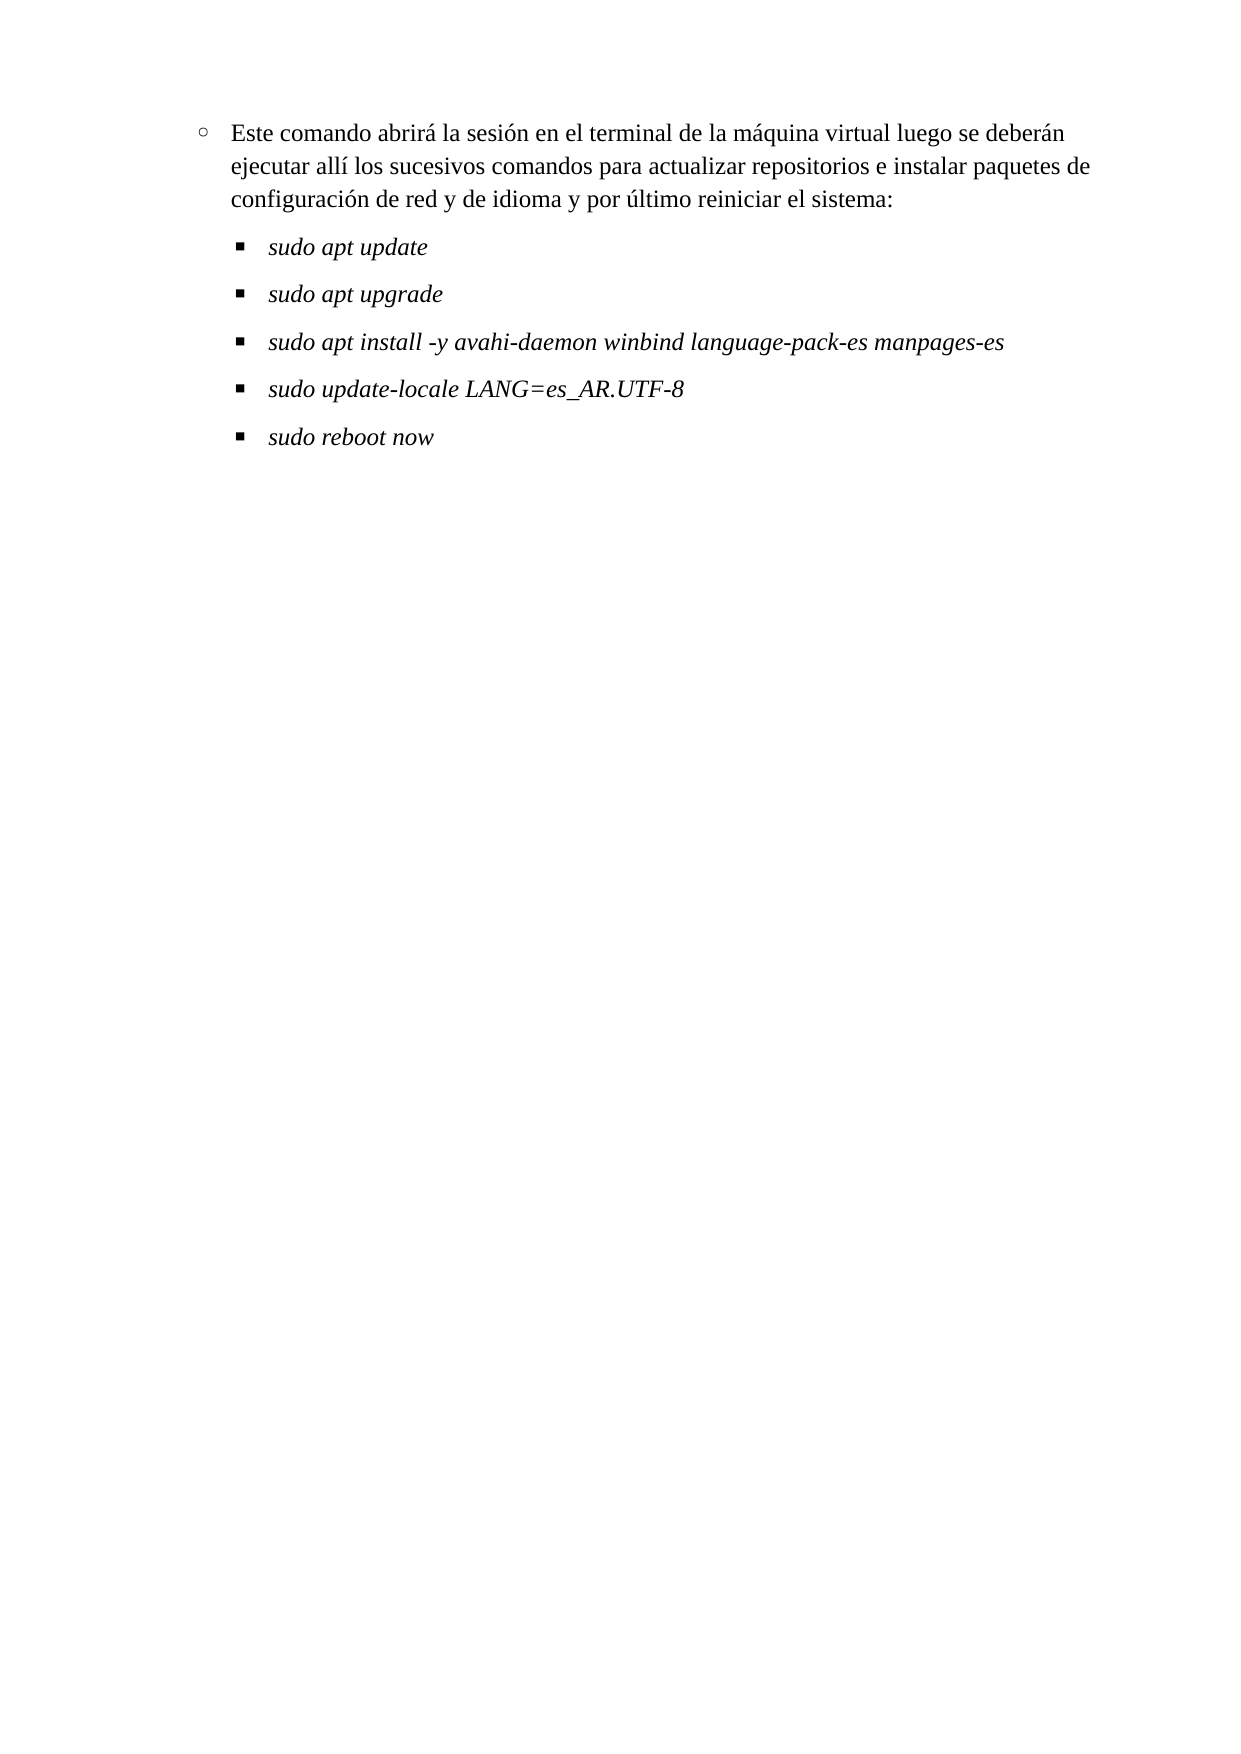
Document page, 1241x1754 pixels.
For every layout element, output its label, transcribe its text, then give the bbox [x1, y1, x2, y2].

list sudo apt install -y avahi-daemon winbind language-pack-es manpages-es [231, 327, 1122, 356]
list sudo apt update [231, 232, 1122, 261]
list sudo apt upgrade [231, 279, 1122, 308]
list sudo reboot now [231, 422, 1122, 451]
list Este comando abrirá la sesión en el terminal de la máquina virtual luego se deberán ejecutar allí los sucesivos comandos para actualizar repositorios e instalar paquetes de configuración de red y de idioma y por último reiniciar el sistema: [193, 118, 1122, 213]
list sudo update-locale LANG=es_AR.UTF-8 [231, 374, 1122, 403]
